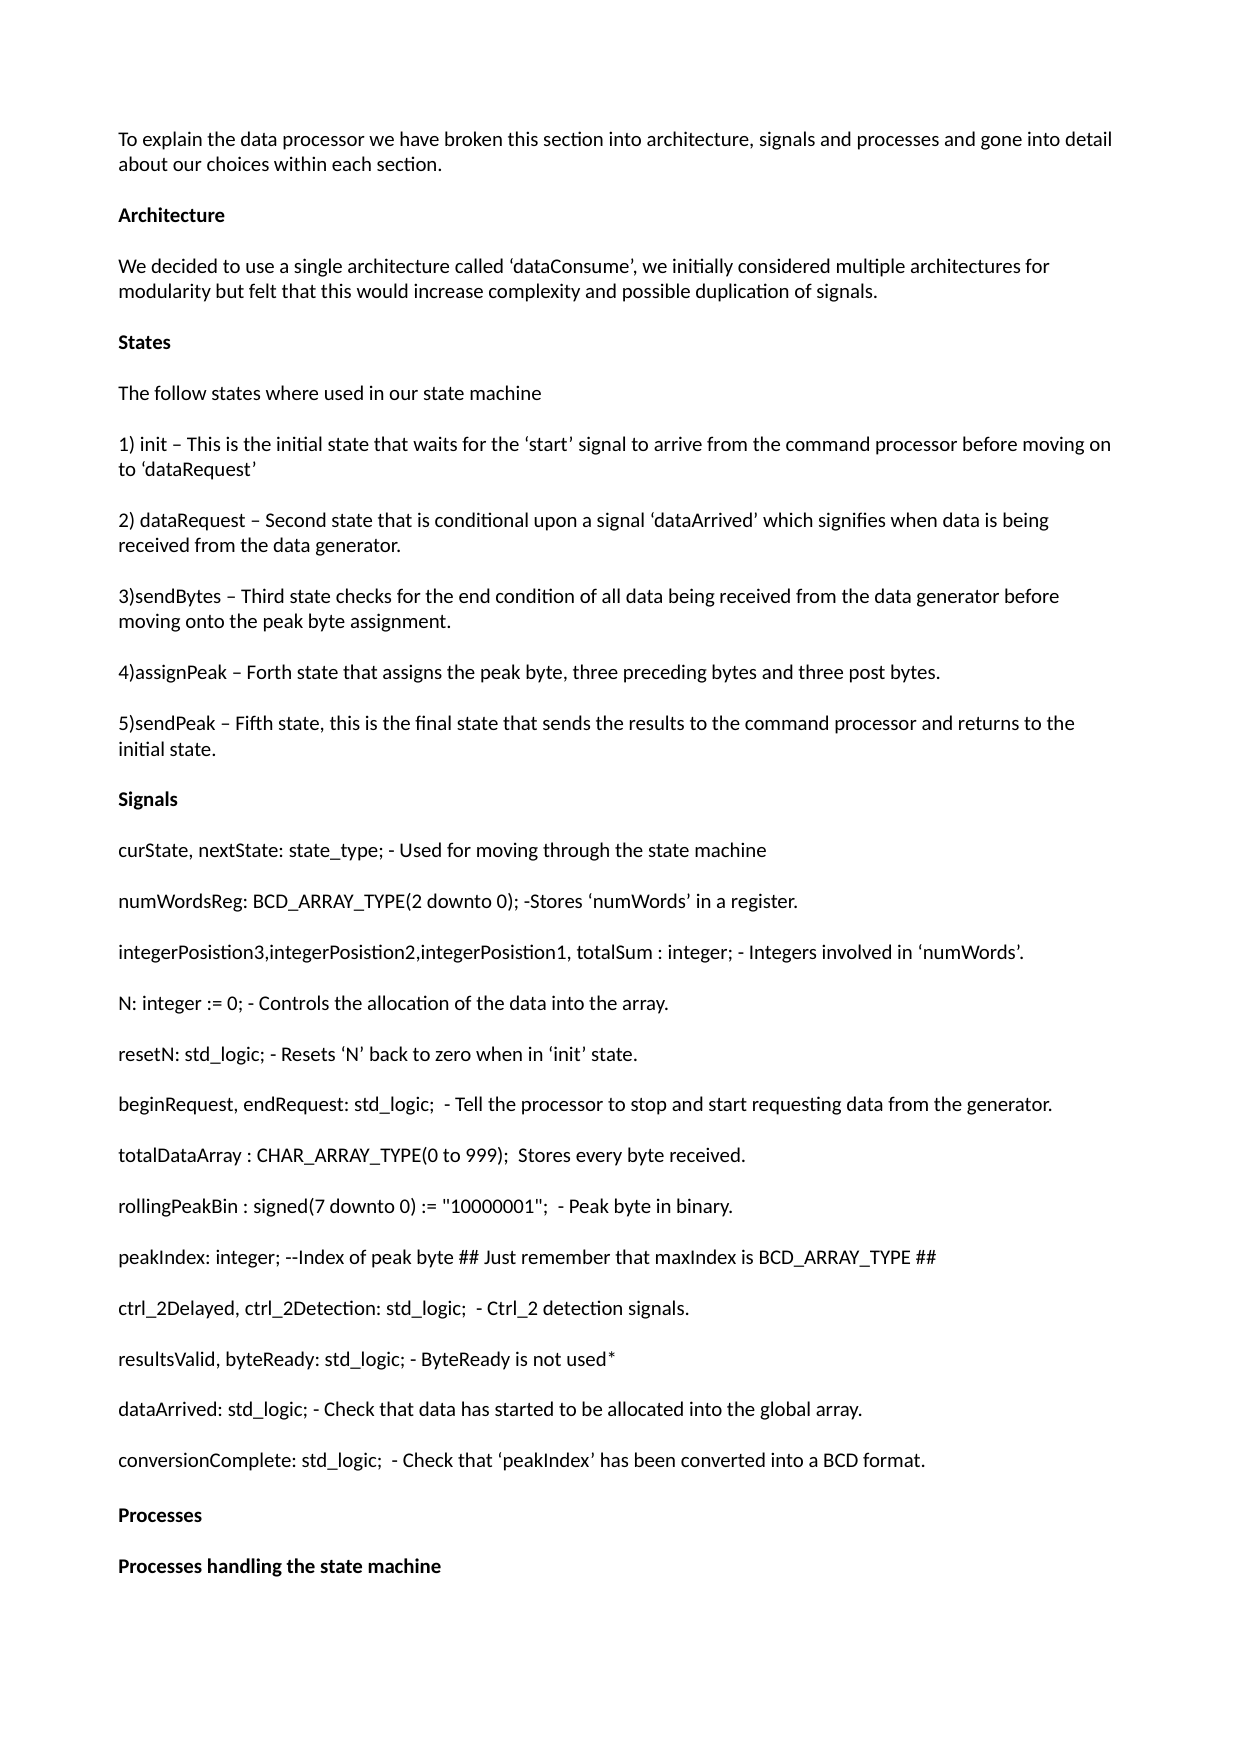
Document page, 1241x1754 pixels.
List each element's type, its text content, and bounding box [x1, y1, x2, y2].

text ctrl_2Delayed, ctrl_2Detection: std_logic; - Ctrl_2 detection signals. [118, 1295, 1122, 1320]
text Processes handling the state machine [118, 1553, 1122, 1579]
text 3)sendBytes – Third state checks for the end condition of all data being received from the data generator before moving onto the peak byte assignment. [118, 583, 1122, 634]
text 1) init – This is the initial state that waits for the ‘start’ signal to arrive from the command processor before moving on to ‘dataRequest’ [118, 431, 1122, 482]
text dataArrived: std_logic; - Check that data has started to be allocated into the global array. [118, 1397, 1122, 1422]
text The follow states where used in our state machine [118, 380, 1122, 405]
text conversionComplete: std_logic; - Check that ‘peakIndex’ has been converted into a BCD format. [118, 1447, 1122, 1473]
text To explain the data processor we have broken this section into architecture, signals and processes and gone into detail about our choices within each section. [118, 126, 1122, 177]
text rollingPeakBin : signed(7 downto 0) := "10000001"; - Peak byte in binary. [118, 1193, 1122, 1219]
text integerPosistion3,integerPosistion2,integerPosistion1, totalSum : integer; - Integers involved in ‘numWords’. [118, 939, 1122, 964]
text beginRequest, endRequest: std_logic; - Tell the processor to stop and start requesting data from the generator. [118, 1092, 1122, 1117]
text 4)assignPeak – Forth state that assigns the peak byte, three preceding bytes and three post bytes. [118, 659, 1122, 685]
text curState, nextState: state_type; - Used for moving through the state machine [118, 837, 1122, 863]
text resetN: std_logic; - Resets ‘N’ back to zero when in ‘init’ state. [118, 1041, 1122, 1066]
text totalDataArray : CHAR_ARRAY_TYPE(0 to 999); Stores every byte received. [118, 1142, 1122, 1168]
text 5)sendPeak – Fifth state, this is the final state that sends the results to the command processor and returns to the initial state. [118, 710, 1122, 761]
text Architecture [118, 202, 1122, 227]
text peakIndex: integer; --Index of peak byte ## Just remember that maxIndex is BCD_ARRAY_TYPE ## [118, 1244, 1122, 1269]
text resultsValid, byteReady: std_logic; - ByteReady is not used* [118, 1346, 1122, 1371]
text We decided to use a single architecture called ‘dataConsume’, we initially considered multiple architectures for modularity but felt that this would increase complexity and possible duplication of signals. [118, 253, 1122, 304]
text numWordsReg: BCD_ARRAY_TYPE(2 downto 0); -Stores ‘numWords’ in a register. [118, 888, 1122, 914]
text 2) dataRequest – Second state that is conditional upon a signal ‘dataArrived’ which signifies when data is being received from the data generator. [118, 507, 1122, 558]
text States [118, 329, 1122, 354]
text Processes [118, 1502, 1122, 1528]
text Signals [118, 787, 1122, 812]
text N: integer := 0; - Controls the allocation of the data into the array. [118, 990, 1122, 1015]
